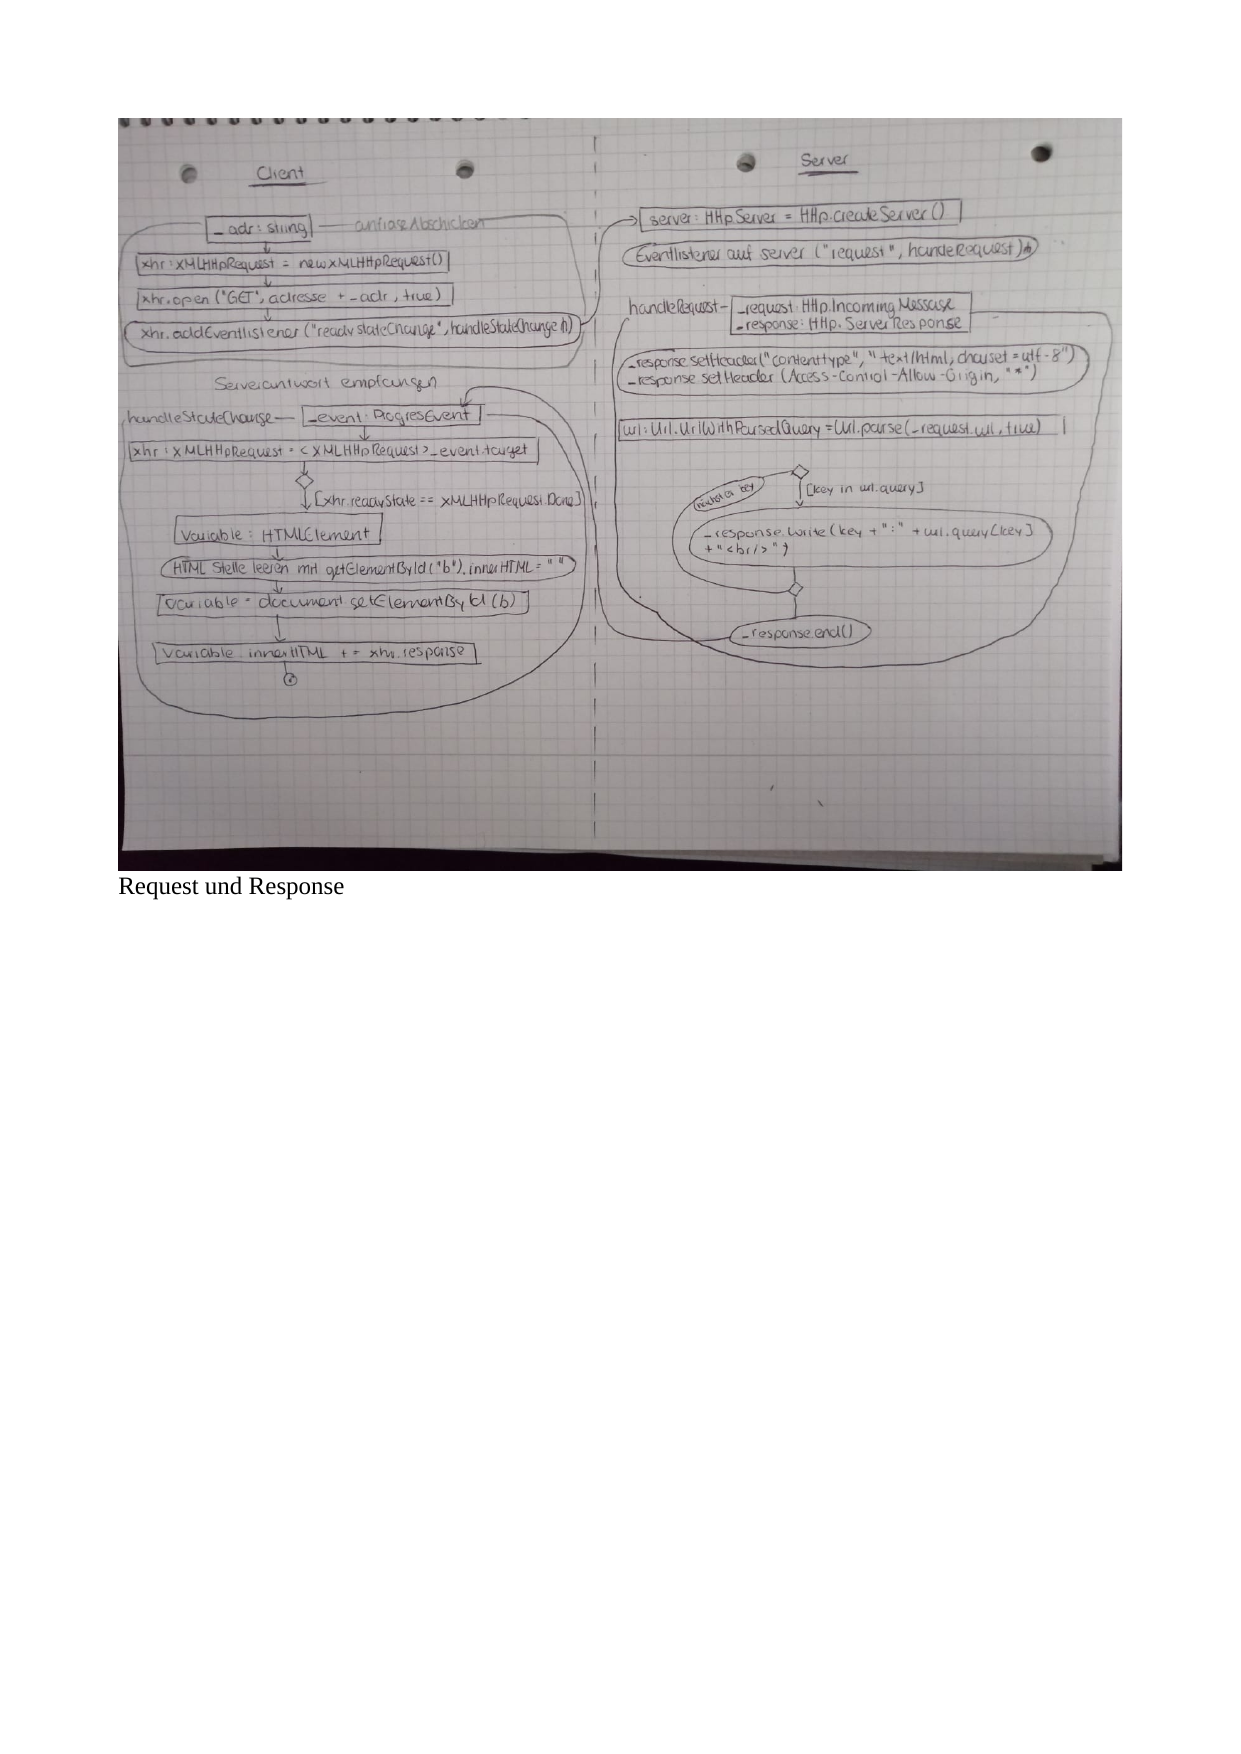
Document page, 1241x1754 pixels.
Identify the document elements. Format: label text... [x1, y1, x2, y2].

text Request und Response [118, 871, 1122, 900]
picture [118, 118, 1123, 871]
